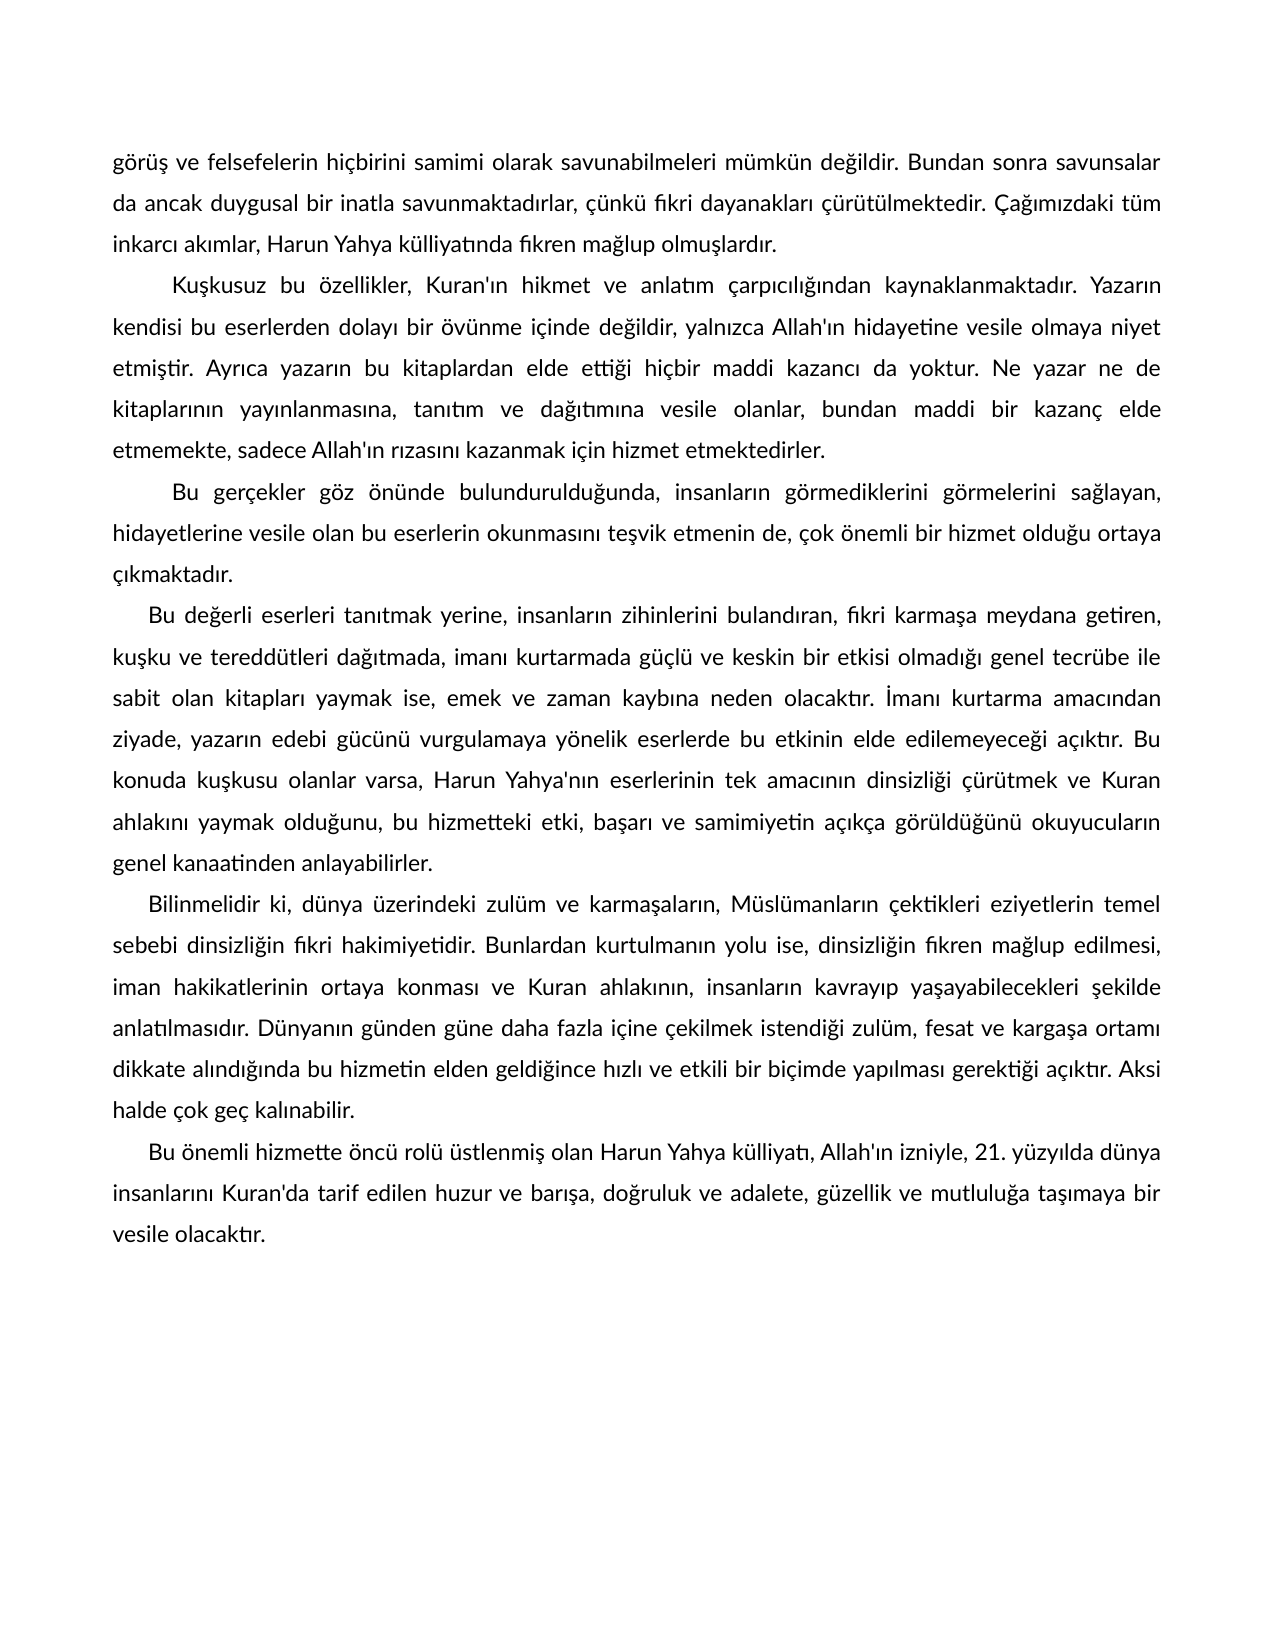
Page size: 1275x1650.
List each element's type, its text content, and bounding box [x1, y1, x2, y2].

text Kuşkusuz bu özellikler, Kuran'ın hikmet ve anlatım çarpıcılığından kaynaklanmaktadır. Yazarın kendisi bu eserlerden dolayı bir övünme içinde değildir, yalnızca Allah'ın hidayetine vesile olmaya niyet etmiştir. Ayrıca yazarın bu kitaplardan elde ettiği hiçbir maddi kazancı da yoktur. Ne yazar ne de kitaplarının yayınlanmasına, tanıtım ve dağıtımına vesile olanlar, bundan maddi bir kazanç elde etmemekte, sadece Allah'ın rızasını kazanmak için hizmet etmektedirler. [112, 271, 1162, 464]
text Bu değerli eserleri tanıtmak yerine, insanların zihinlerini bulandıran, fikri karmaşa meydana getiren, kuşku ve tereddütleri dağıtmada, imanı kurtarmada güçlü ve keskin bir etkisi olmadığı genel tecrübe ile sabit olan kitapları yaymak ise, emek ve zaman kaybına neden olacaktır. İmanı kurtarma amacından ziyade, yazarın edebi gücünü vurgulamaya yönelik eserlerde bu etkinin elde edilemeyeceği açıktır. Bu konuda kuşkusu olanlar varsa, Harun Yahya'nın eserlerinin tek amacının dinsizliği çürütmek ve Kuran ahlakını yaymak olduğunu, bu hizmetteki etki, başarı ve samimiyetin açıkça görüldüğünü okuyucuların genel kanaatinden anlayabilirler. [112, 601, 1162, 876]
text Bilinmelidir ki, dünya üzerindeki zulüm ve karmaşaların, Müslümanların çektikleri eziyetlerin temel sebebi dinsizliğin fikri hakimiyetidir. Bunlardan kurtulmanın yolu ise, dinsizliğin fikren mağlup edilmesi, iman hakikatlerinin ortaya konması ve Kuran ahlakının, insanların kavrayıp yaşayabilecekleri şekilde anlatılmasıdır. Dünyanın günden güne daha fazla içine çekilmek istendiği zulüm, fesat ve kargaşa ortamı dikkate alındığında bu hizmetin elden geldiğince hızlı ve etkili bir biçimde yapılması gerektiği açıktır. Aksi halde çok geç kalınabilir. [112, 890, 1162, 1124]
text Bu gerçekler göz önünde bulundurulduğunda, insanların görmediklerini görmelerini sağlayan, hidayetlerine vesile olan bu eserlerin okunmasını teşvik etmenin de, çok önemli bir hizmet olduğu ortaya çıkmaktadır. [112, 478, 1162, 588]
text görüş ve felsefelerin hiçbirini samimi olarak savunabilmeleri mümkün değildir. Bundan sonra savunsalar da ancak duygusal bir inatla savunmaktadırlar, çünkü fikri dayanakları çürütülmektedir. Çağımızdaki tüm inkarcı akımlar, Harun Yahya külliyatında fikren mağlup olmuşlardır. [112, 148, 1162, 258]
text Bu önemli hizmette öncü rolü üstlenmiş olan Harun Yahya külliyatı, Allah'ın izniyle, 21. yüzyılda dünya insanlarını Kuran'da tarif edilen huzur ve barışa, doğruluk ve adalete, güzellik ve mutluluğa taşımaya bir vesile olacaktır. [112, 1138, 1162, 1248]
